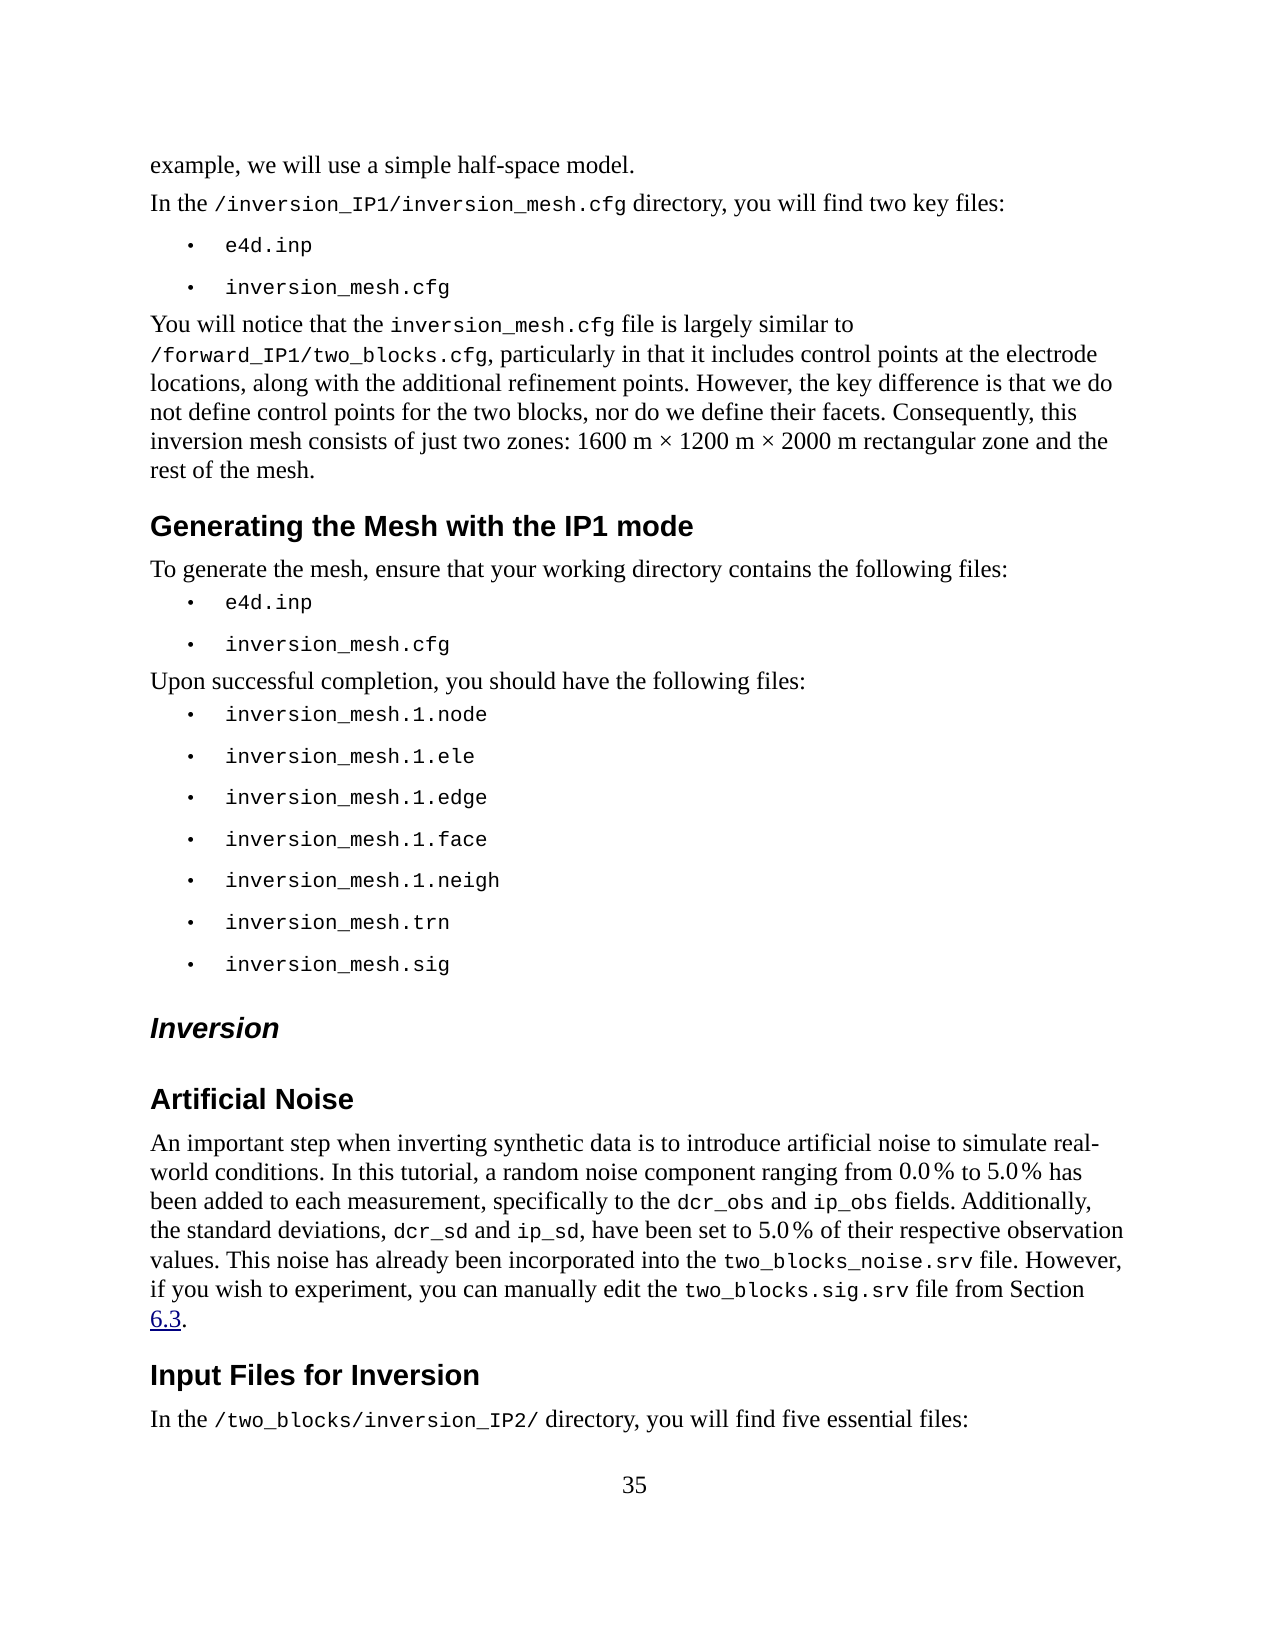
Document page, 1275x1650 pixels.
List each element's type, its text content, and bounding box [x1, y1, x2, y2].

list inversion_mesh.1.edge [187, 787, 1125, 811]
list e4d.inp [187, 235, 1125, 259]
subtitle Generating the Mesh with the IP1 mode [150, 508, 1125, 542]
list inversion_mesh.trn [187, 912, 1125, 936]
list inversion_mesh.sig [187, 953, 1125, 977]
text Upon successful completion, you should have the following files: [150, 666, 1125, 695]
text In the /inversion_IP1/inversion_mesh.cfg directory, you will find two key files: [150, 188, 1125, 217]
list inversion_mesh.1.face [187, 829, 1125, 852]
list inversion_mesh.1.ele [187, 746, 1125, 769]
text In the /two_blocks/inversion_IP2/ directory, you will find five essential files: [150, 1404, 1125, 1433]
subtitle Inversion [150, 1011, 1125, 1045]
list inversion_mesh.1.neigh [187, 870, 1125, 894]
list e4d.inp [187, 592, 1125, 616]
list inversion_mesh.cfg [187, 277, 1125, 300]
list inversion_mesh.cfg [187, 634, 1125, 657]
subtitle Artificial Noise [150, 1082, 1125, 1116]
text example, we will use a simple half-space model. [150, 150, 1125, 179]
text An important step when inverting synthetic data is to introduce artificial noise to simulate real-world conditions. In this tutorial, a random noise component ranging from to has been added to each measurement, specifically to the dcr_obs and ip_obs fields. Additionally, the standard deviations, dcr_sd and ip_sd, have been set to of their respective observation values. This noise has already been incorporated into the two_blocks_noise.srv file. However, if you wish to experiment, you can manually edit the two_blocks.sig.srv file from Section 6.3. [150, 1128, 1125, 1333]
text To generate the mesh, ensure that your working directory contains the following files: [150, 554, 1125, 583]
list inversion_mesh.1.node [187, 704, 1125, 728]
text You will notice that the inversion_mesh.cfg file is largely similar to /forward_IP1/two_blocks.cfg, particularly in that it includes control points at the electrode locations, along with the additional refinement points. However, the key difference is that we do not define control points for the two blocks, nor do we define their facets. Consequently, this inversion mesh consists of just two zones: 1600 m × 1200 m × 2000 m rectangular zone and the rest of the mesh. [150, 309, 1125, 483]
subtitle Input Files for Inversion [150, 1358, 1125, 1391]
